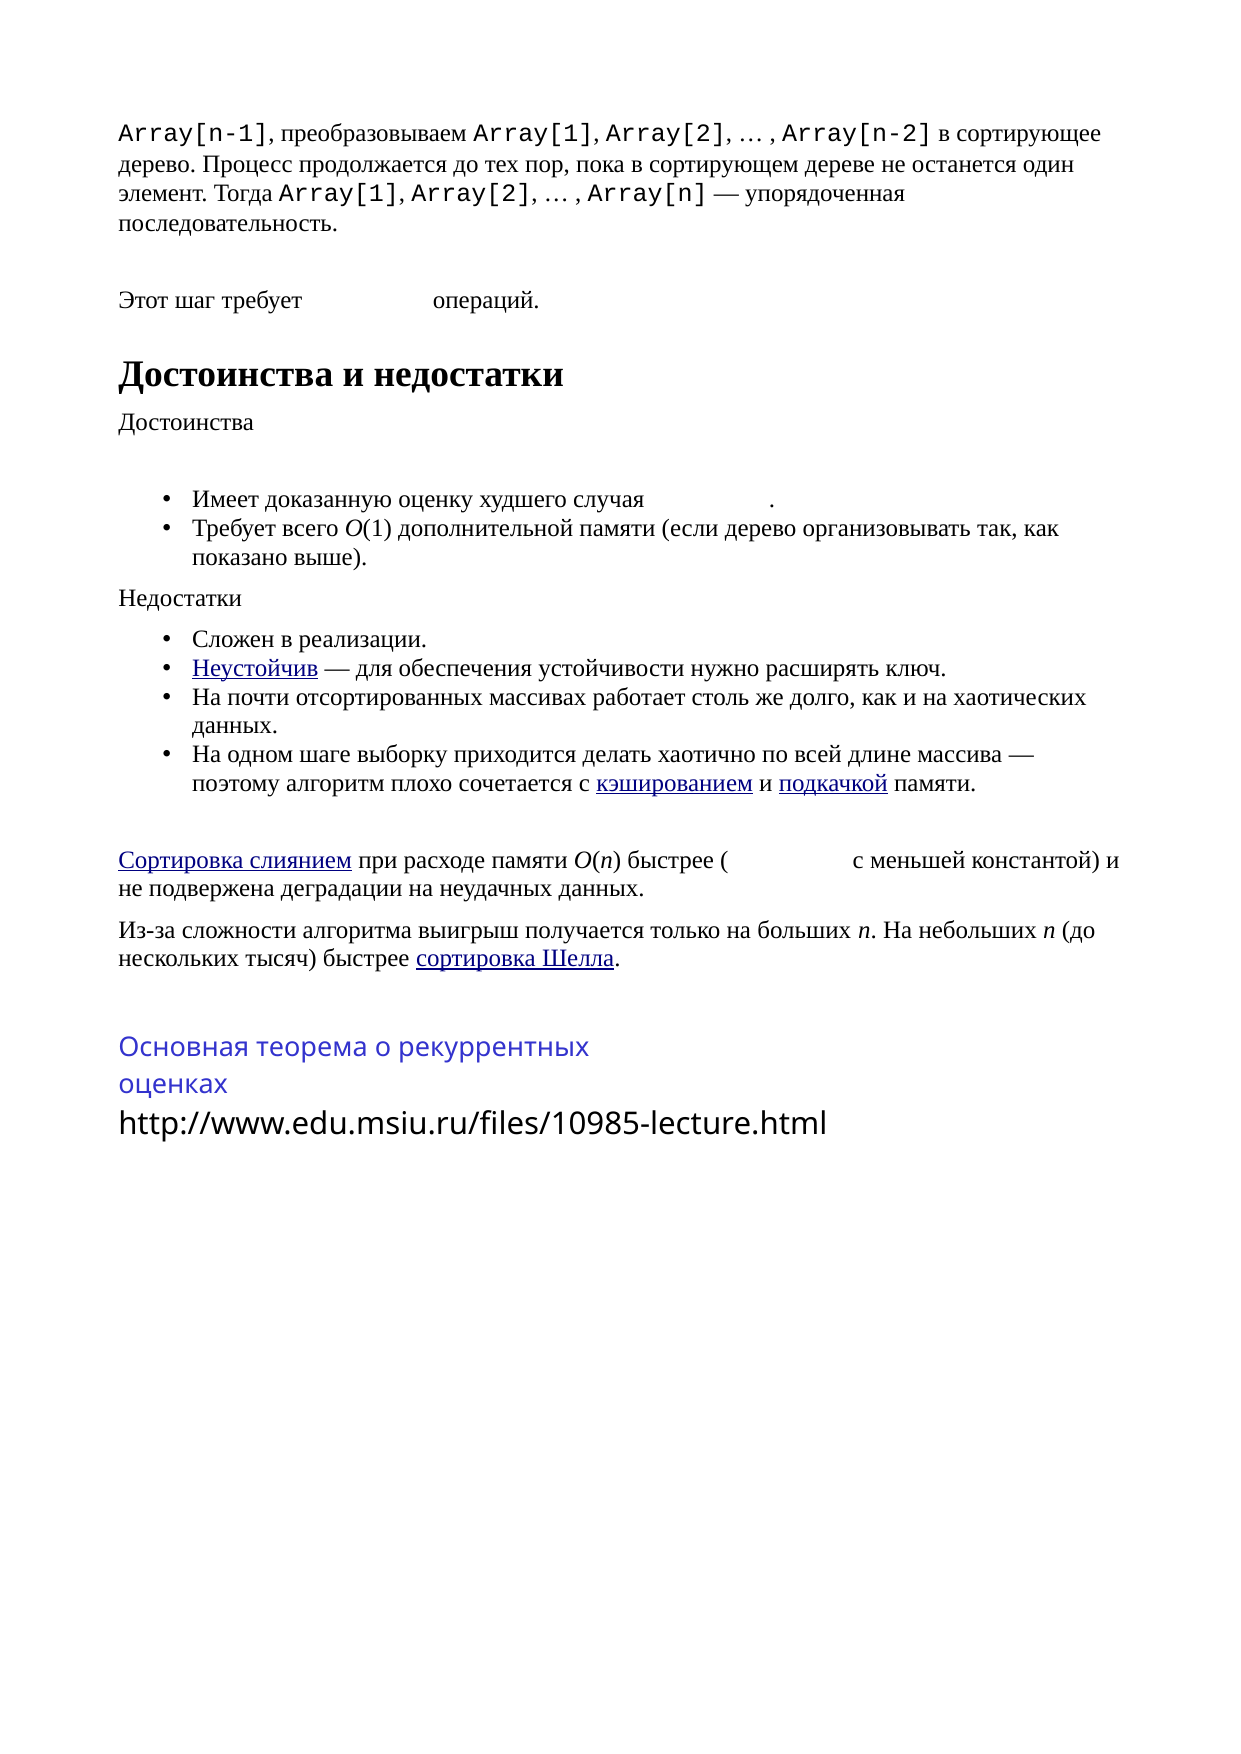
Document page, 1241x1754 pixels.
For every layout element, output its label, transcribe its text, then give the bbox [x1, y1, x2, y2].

list Неустойчив — для обеспечения устойчивости нужно расширять ключ. [162, 653, 1122, 682]
text Array[n-1], преобразовываем Array[1], Array[2], … , Array[n-2] в сортирующее дерево. Процесс продолжается до тех пор, пока в сортирующем дереве не останется один элемент. Тогда Array[1], Array[2], … , Array[n] — упорядоченная последовательность. [118, 118, 1122, 237]
text Этот шаг требует операций. [118, 250, 1122, 314]
list На одном шаге выборку приходится делать хаотично по всей длине массива — поэтому алгоритм плохо сочетается с кэшированием и подкачкой памяти. [162, 739, 1122, 797]
list Имеет доказанную оценку худшего случая . [162, 448, 1122, 513]
text Недостатки [118, 583, 1122, 612]
text оценках [118, 1064, 1122, 1101]
list На почти отсортированных массивах работает столь же долго, как и на хаотических данных. [162, 682, 1122, 739]
text Основная теорема о рекуррентных [118, 1027, 1122, 1064]
list Сложен в реализации. [162, 624, 1122, 653]
text http://www.edu.msiu.ru/files/10985-lecture.html [118, 1101, 1122, 1144]
text Из-за сложности алгоритма выигрыш получается только на больших n. На небольших n (до нескольких тысяч) быстрее сортировка Шелла. [118, 915, 1122, 972]
subtitle Достоинства и недостатки [118, 352, 1122, 395]
text Достоинства [118, 407, 1122, 436]
list Требует всего O(1) дополнительной памяти (если дерево организовывать так, как показано выше). [162, 513, 1122, 570]
text Сортировка слиянием при расходе памяти O(n) быстрее ( с меньшей константой) и не подвержена деградации на неудачных данных. [118, 809, 1122, 902]
